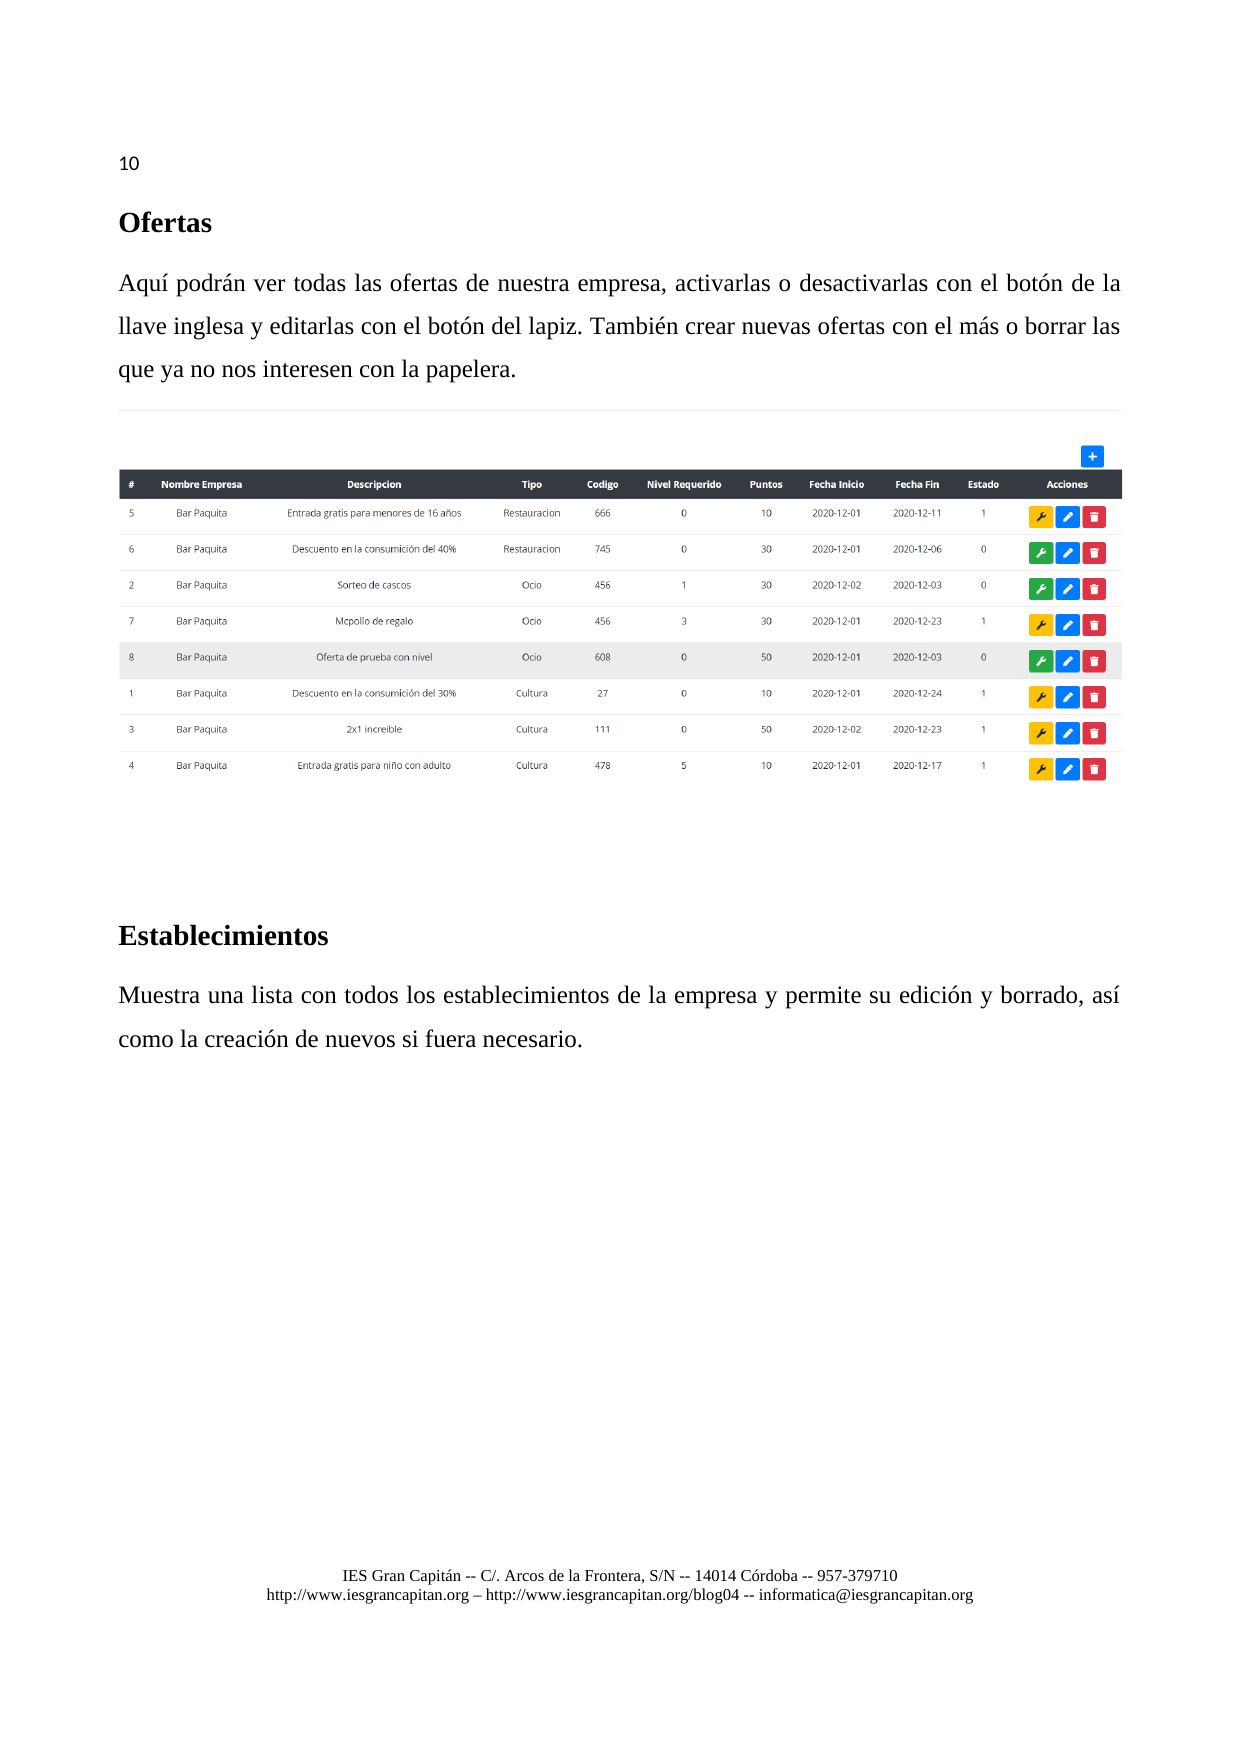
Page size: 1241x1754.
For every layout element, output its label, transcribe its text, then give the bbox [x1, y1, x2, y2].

text Muestra una lista con todos los establecimientos de la empresa y permite su edición y borrado, así como la creación de nuevos si fuera necesario. [118, 981, 1122, 1052]
picture [118, 409, 1123, 821]
text Establecimientos [118, 918, 1122, 951]
text Aquí podrán ver todas las ofertas de nuestra empresa, activarlas o desactivarlas con el botón de la llave inglesa y editarlas con el botón del lapiz. También crear nuevas ofertas con el más o borrar las que ya no nos interesen con la papelera. [118, 268, 1122, 383]
text Ofertas [118, 205, 1122, 238]
